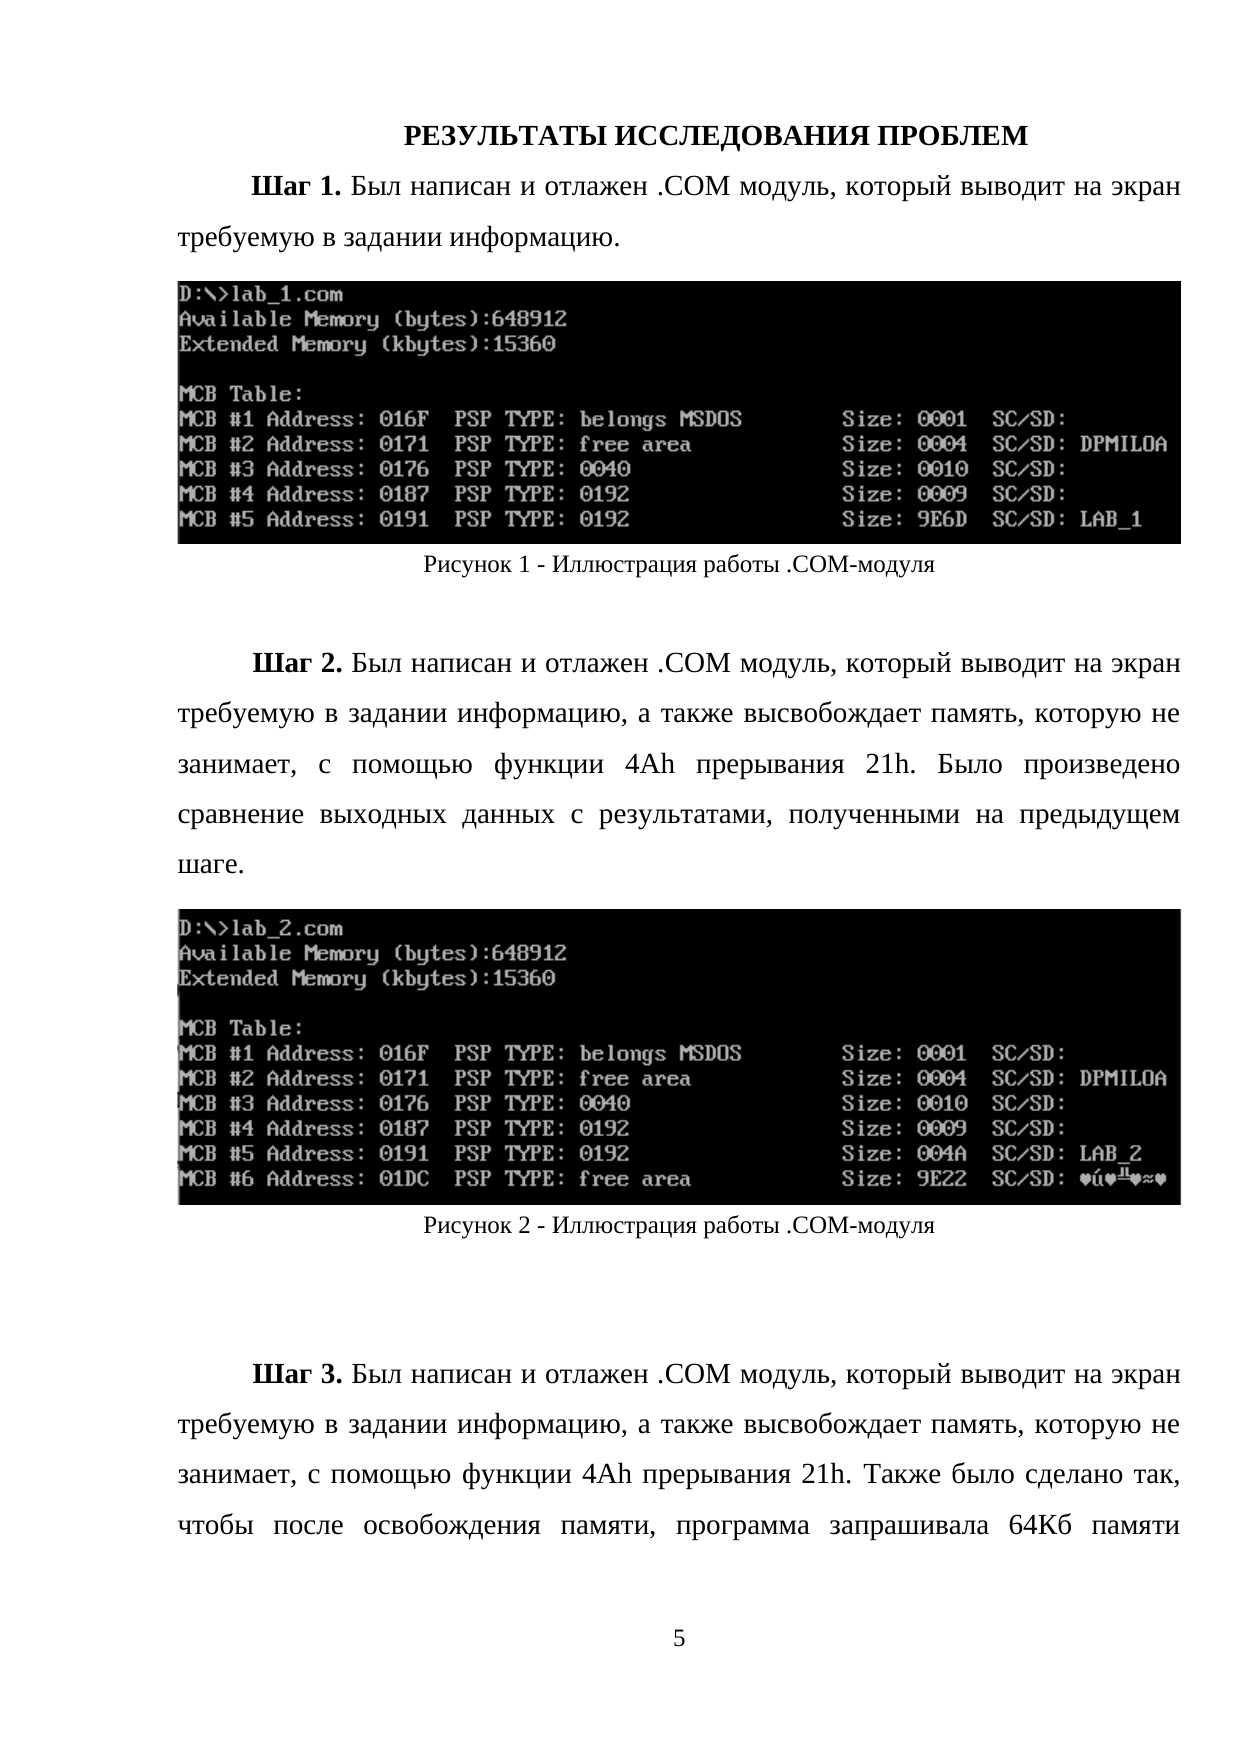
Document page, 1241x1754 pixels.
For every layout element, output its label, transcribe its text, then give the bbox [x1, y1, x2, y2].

picture [177, 909, 1182, 1205]
text Шаг 2. Был написан и отлажен .COM модуль, который выводит на экран требуемую в задании информацию, а также высвобождает память, которую не занимает, с помощью функции 4Аh прерывания 21h. Было произведено сравнение выходных данных с результатами, полученными на предыдущем шаге. [177, 645, 1181, 880]
text Рисунок 2 - Иллюстрация работы .COM-модуля [177, 1205, 1181, 1238]
text Шаг 3. Был написан и отлажен .COM модуль, который выводит на экран требуемую в задании информацию, а также высвобождает память, которую не занимает, с помощью функции 4Аh прерывания 21h. Также было сделано так, чтобы после освобождения памяти, программа запрашивала 64Кб памяти [177, 1356, 1181, 1540]
text Шаг 1. Был написан и отлажен .COM модуль, который выводит на экран требуемую в задании информацию. [177, 168, 1181, 252]
text РЕЗУЛЬТАТЫ ИССЛЕДОВАНИЯ ПРОБЛЕМ [177, 118, 1181, 152]
text Рисунок 1 - Иллюстрация работы .COM-модуля [178, 544, 1181, 578]
picture [177, 281, 1181, 544]
